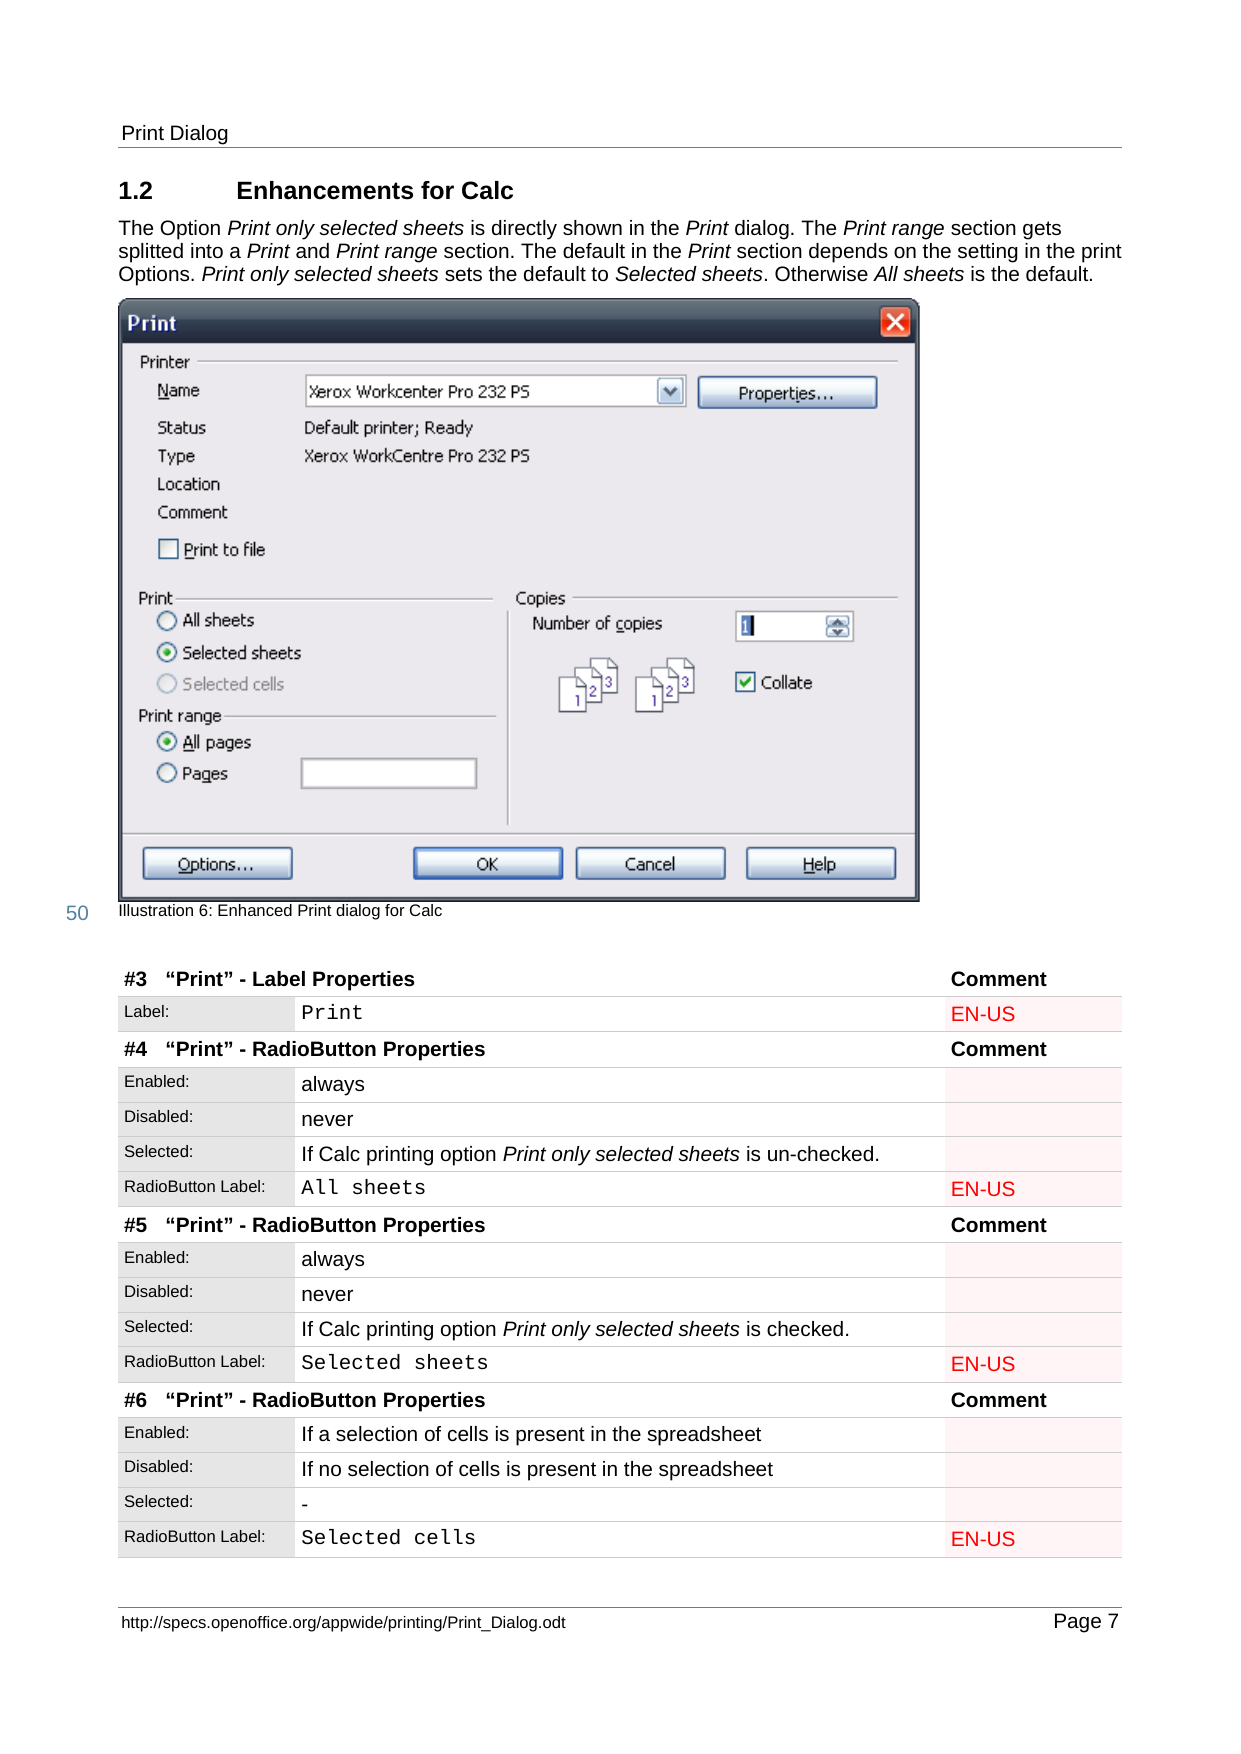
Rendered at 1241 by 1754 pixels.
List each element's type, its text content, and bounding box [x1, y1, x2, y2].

table_cell Enabled: [118, 1068, 295, 1102]
table_cell Enabled: [118, 1243, 295, 1277]
table_cell If a selection of cells is present in the spreadsheet [295, 1418, 945, 1452]
table_cell Disabled: [118, 1453, 295, 1487]
table_cell EN-US [945, 1522, 1122, 1557]
table_cell Selected: [118, 1137, 295, 1171]
table_header Comment [945, 1032, 1122, 1067]
table_cell [945, 1068, 1122, 1102]
table_cell If no selection of cells is present in the spreadsheet [295, 1453, 945, 1487]
table_cell [945, 1418, 1122, 1452]
table_header “Print” - RadioButton Properties [118, 1207, 945, 1242]
subtitle Enhancements for Calc [118, 177, 1122, 205]
table_cell RadioButton Label: [118, 1172, 295, 1206]
table_cell Enabled: [118, 1418, 295, 1452]
table_cell [945, 1488, 1122, 1521]
table_cell If Calc printing option Print only selected sheets is un-checked. [295, 1137, 945, 1171]
table_cell [945, 1137, 1122, 1171]
table_cell Disabled: [118, 1278, 295, 1312]
table_cell Selected cells [295, 1522, 945, 1557]
table_cell Label: [118, 997, 295, 1031]
table_cell RadioButton Label: [118, 1347, 295, 1382]
table_cell never [295, 1103, 945, 1136]
table_cell All sheets [295, 1172, 945, 1206]
table_cell EN-US [945, 1172, 1122, 1206]
table_cell EN-US [945, 997, 1122, 1031]
table_cell Print [295, 997, 945, 1031]
table_cell [945, 1313, 1122, 1346]
table_cell - [295, 1488, 945, 1521]
table_cell never [295, 1278, 945, 1312]
text Illustration 6: Enhanced Print dialog for Calc [118, 902, 920, 920]
table_cell RadioButton Label: [118, 1522, 295, 1557]
table_cell If Calc printing option Print only selected sheets is checked. [295, 1313, 945, 1346]
table_header “Print” - RadioButton Properties [118, 1032, 945, 1067]
table_header “Print” - RadioButton Properties [118, 1383, 945, 1417]
table_header Comment [945, 961, 1122, 996]
table_cell [945, 1103, 1122, 1136]
text The Option Print only selected sheets is directly shown in the Print dialog. The Print range section gets splitted into a Print and Print range section. The default in the Print section depends on the setting in the print Options. Print only selected sheets sets the default to Selected sheets. Otherwise All sheets is the default. [118, 216, 1122, 286]
table_cell Selected: [118, 1313, 295, 1346]
table_cell [945, 1453, 1122, 1487]
table_cell Selected: [118, 1488, 295, 1521]
table_cell [945, 1243, 1122, 1277]
table_cell EN-US [945, 1347, 1122, 1382]
table_cell Disabled: [118, 1103, 295, 1136]
table_header Comment [945, 1207, 1122, 1242]
table_cell always [295, 1243, 945, 1277]
table_cell [945, 1278, 1122, 1312]
picture [118, 298, 920, 902]
table_cell Selected sheets [295, 1347, 945, 1382]
table_header “Print” - Label Properties [118, 961, 945, 996]
table_header Comment [945, 1383, 1122, 1417]
table_cell always [295, 1068, 945, 1102]
